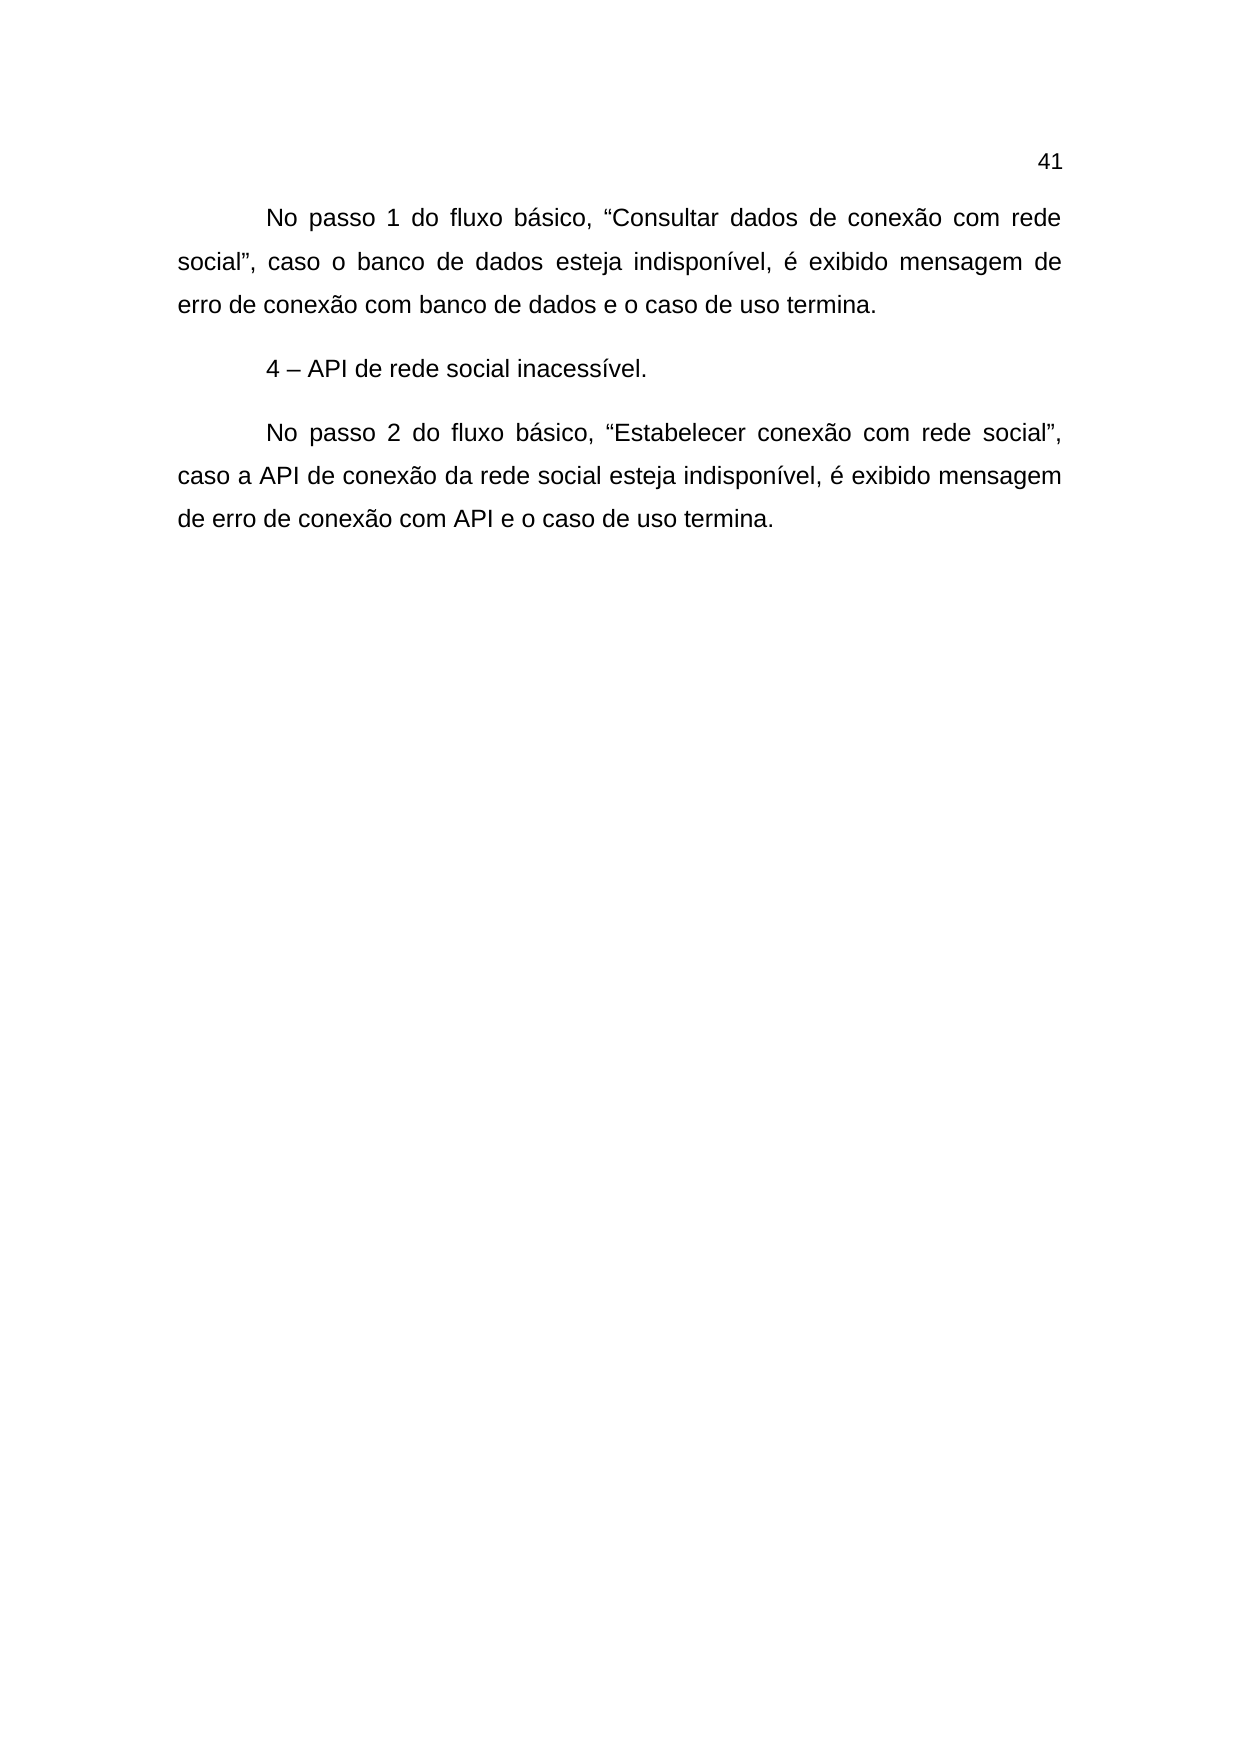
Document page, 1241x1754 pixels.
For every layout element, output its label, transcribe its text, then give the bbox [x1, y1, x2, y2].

text No passo 1 do fluxo básico, “Consultar dados de conexão com rede social”, caso o banco de dados esteja indisponível, é exibido mensagem de erro de conexão com banco de dados e o caso de uso termina. [177, 203, 1063, 318]
text 4 – API de rede social inacessível. [177, 354, 1063, 382]
text No passo 2 do fluxo básico, “Estabelecer conexão com rede social”, caso a API de conexão da rede social esteja indisponível, é exibido mensagem de erro de conexão com API e o caso de uso termina. [177, 418, 1063, 533]
